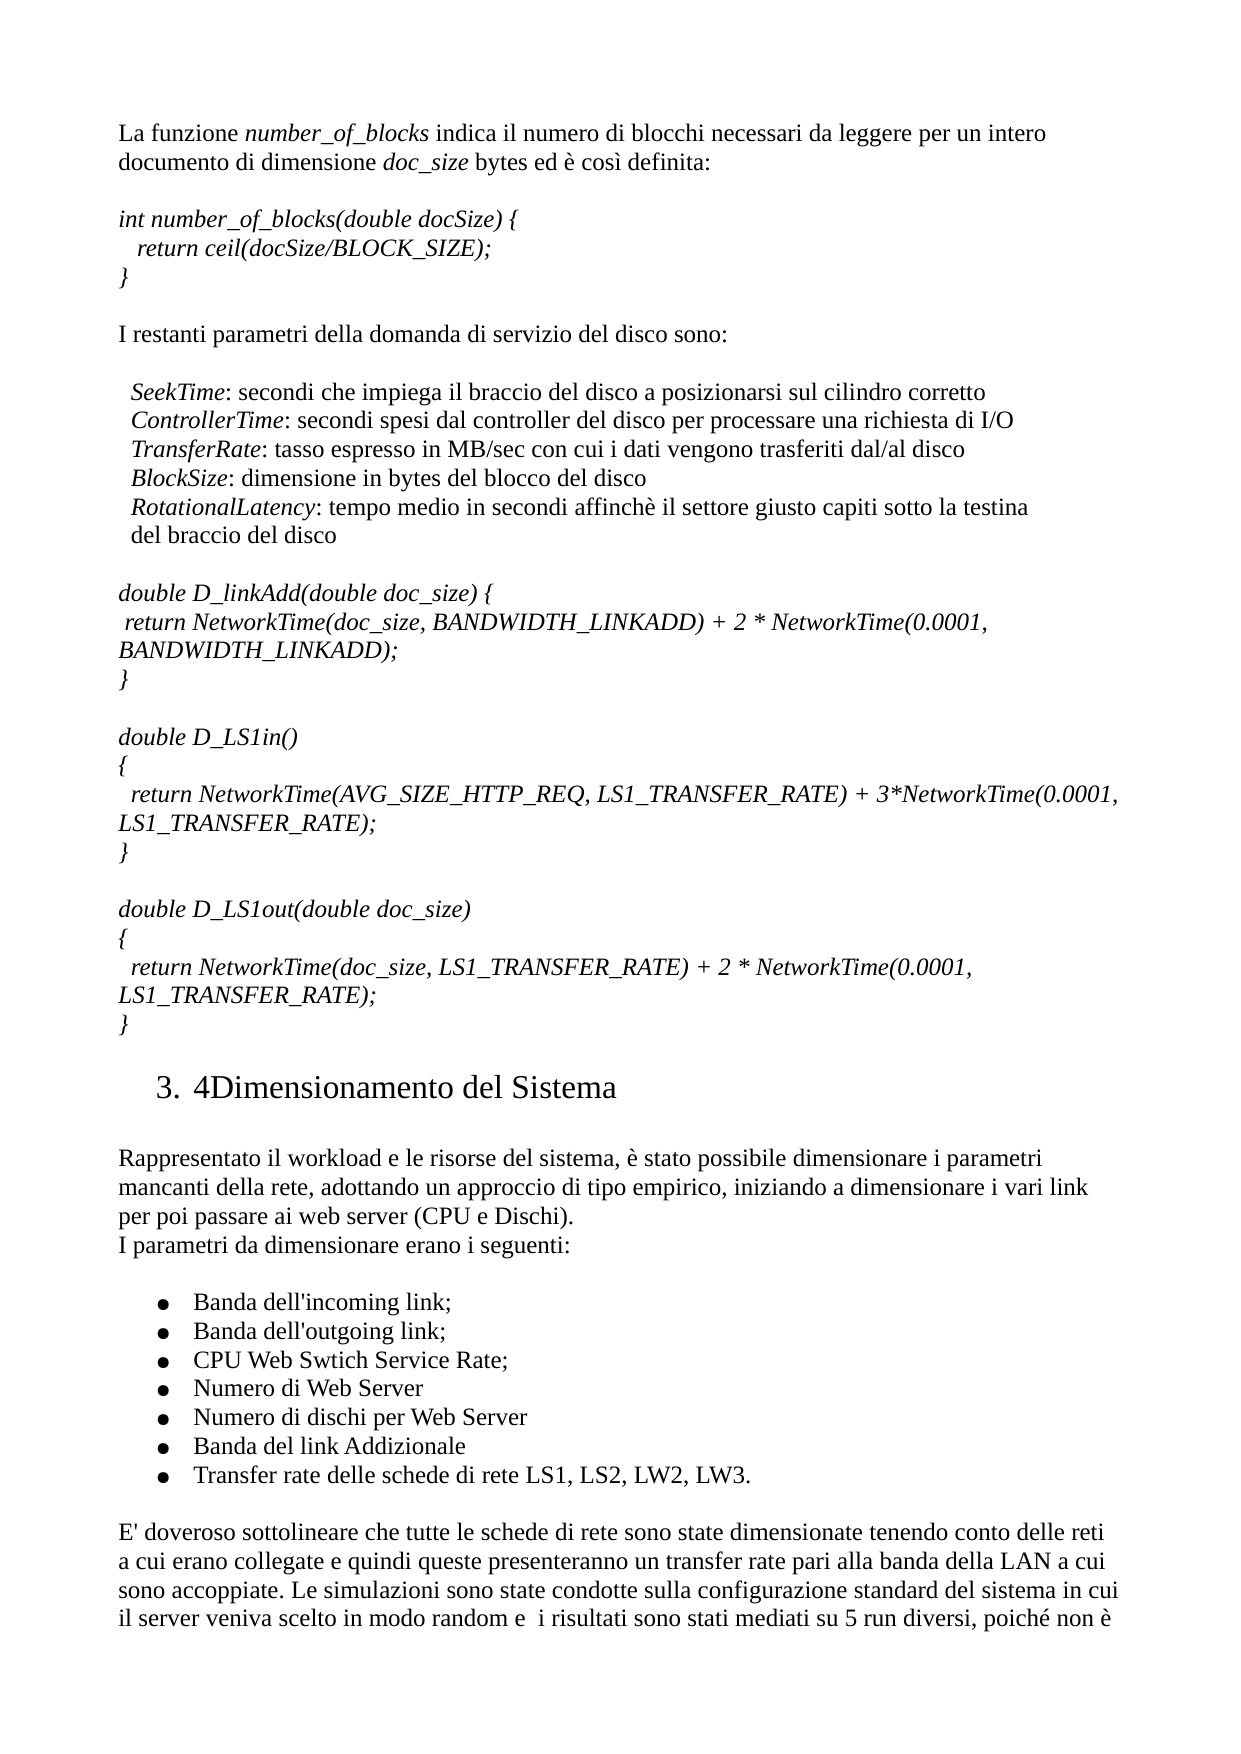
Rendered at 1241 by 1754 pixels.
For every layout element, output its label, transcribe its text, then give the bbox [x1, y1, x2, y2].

text } [118, 262, 1122, 291]
text return NetworkTime(doc_size, LS1_TRANSFER_RATE) + 2 * NetworkTime(0.0001, LS1_TRANSFER_RATE); [118, 952, 1122, 1009]
text I restanti parametri della domanda di servizio del disco sono: [118, 319, 1122, 348]
text ControllerTime: secondi spesi dal controller del disco per processare una richiesta di I/O [118, 406, 1122, 434]
text SeekTime: secondi che impiega il braccio del disco a posizionarsi sul cilindro corretto [118, 377, 1122, 406]
text BlockSize: dimensione in bytes del blocco del disco [118, 463, 1122, 492]
text { [118, 923, 1122, 952]
text } [118, 664, 1122, 693]
text return ceil(docSize/BLOCK_SIZE); [118, 233, 1122, 262]
text int number_of_blocks(double docSize) { [118, 204, 1122, 233]
text RotationalLatency: tempo medio in secondi affinchè il settore giusto capiti sotto la testina [118, 492, 1122, 521]
list 4Dimensionamento del Sistema [156, 1067, 1122, 1105]
text double D_LS1out(double doc_size) [118, 894, 1122, 923]
list Transfer rate delle schede di rete LS1, LS2, LW2, LW3. [156, 1460, 1122, 1488]
text } [118, 837, 1122, 866]
list Numero di Web Server [156, 1373, 1122, 1402]
text { [118, 751, 1122, 779]
text double D_linkAdd(double doc_size) { [118, 578, 1122, 607]
text return NetworkTime(doc_size, BANDWIDTH_LINKADD) + 2 * NetworkTime(0.0001, BANDWIDTH_LINKADD); [118, 607, 1122, 664]
text Rappresentato il workload e le risorse del sistema, è stato possibile dimensionare i parametri mancanti della rete, adottando un approccio di tipo empirico, iniziando a dimensionare i vari link per poi passare ai web server (CPU e Dischi). [118, 1143, 1122, 1230]
text E' doveroso sottolineare che tutte le schede di rete sono state dimensionate tenendo conto delle reti a cui erano collegate e quindi queste presenteranno un transfer rate pari alla banda della LAN a cui sono accoppiate. Le simulazioni sono state condotte sulla configurazione standard del sistema in cui il server veniva scelto in modo random e i risultati sono stati mediati su 5 run diversi, poiché non è [118, 1517, 1122, 1632]
text } [118, 1009, 1122, 1038]
list CPU Web Swtich Service Rate; [156, 1345, 1122, 1373]
text La funzione number_of_blocks indica il numero di blocchi necessari da leggere per un intero documento di dimensione doc_size bytes ed è così definita: [118, 118, 1122, 176]
text I parametri da dimensionare erano i seguenti: [118, 1230, 1122, 1258]
text del braccio del disco [118, 521, 1122, 549]
text return NetworkTime(AVG_SIZE_HTTP_REQ, LS1_TRANSFER_RATE) + 3*NetworkTime(0.0001, LS1_TRANSFER_RATE); [118, 779, 1122, 837]
text double D_LS1in() [118, 722, 1122, 751]
text TransferRate: tasso espresso in MB/sec con cui i dati vengono trasferiti dal/al disco [118, 434, 1122, 463]
list Banda dell'incoming link; [156, 1287, 1122, 1316]
list Numero di dischi per Web Server [156, 1402, 1122, 1431]
list Banda dell'outgoing link; [156, 1316, 1122, 1345]
list Banda del link Addizionale [156, 1431, 1122, 1460]
